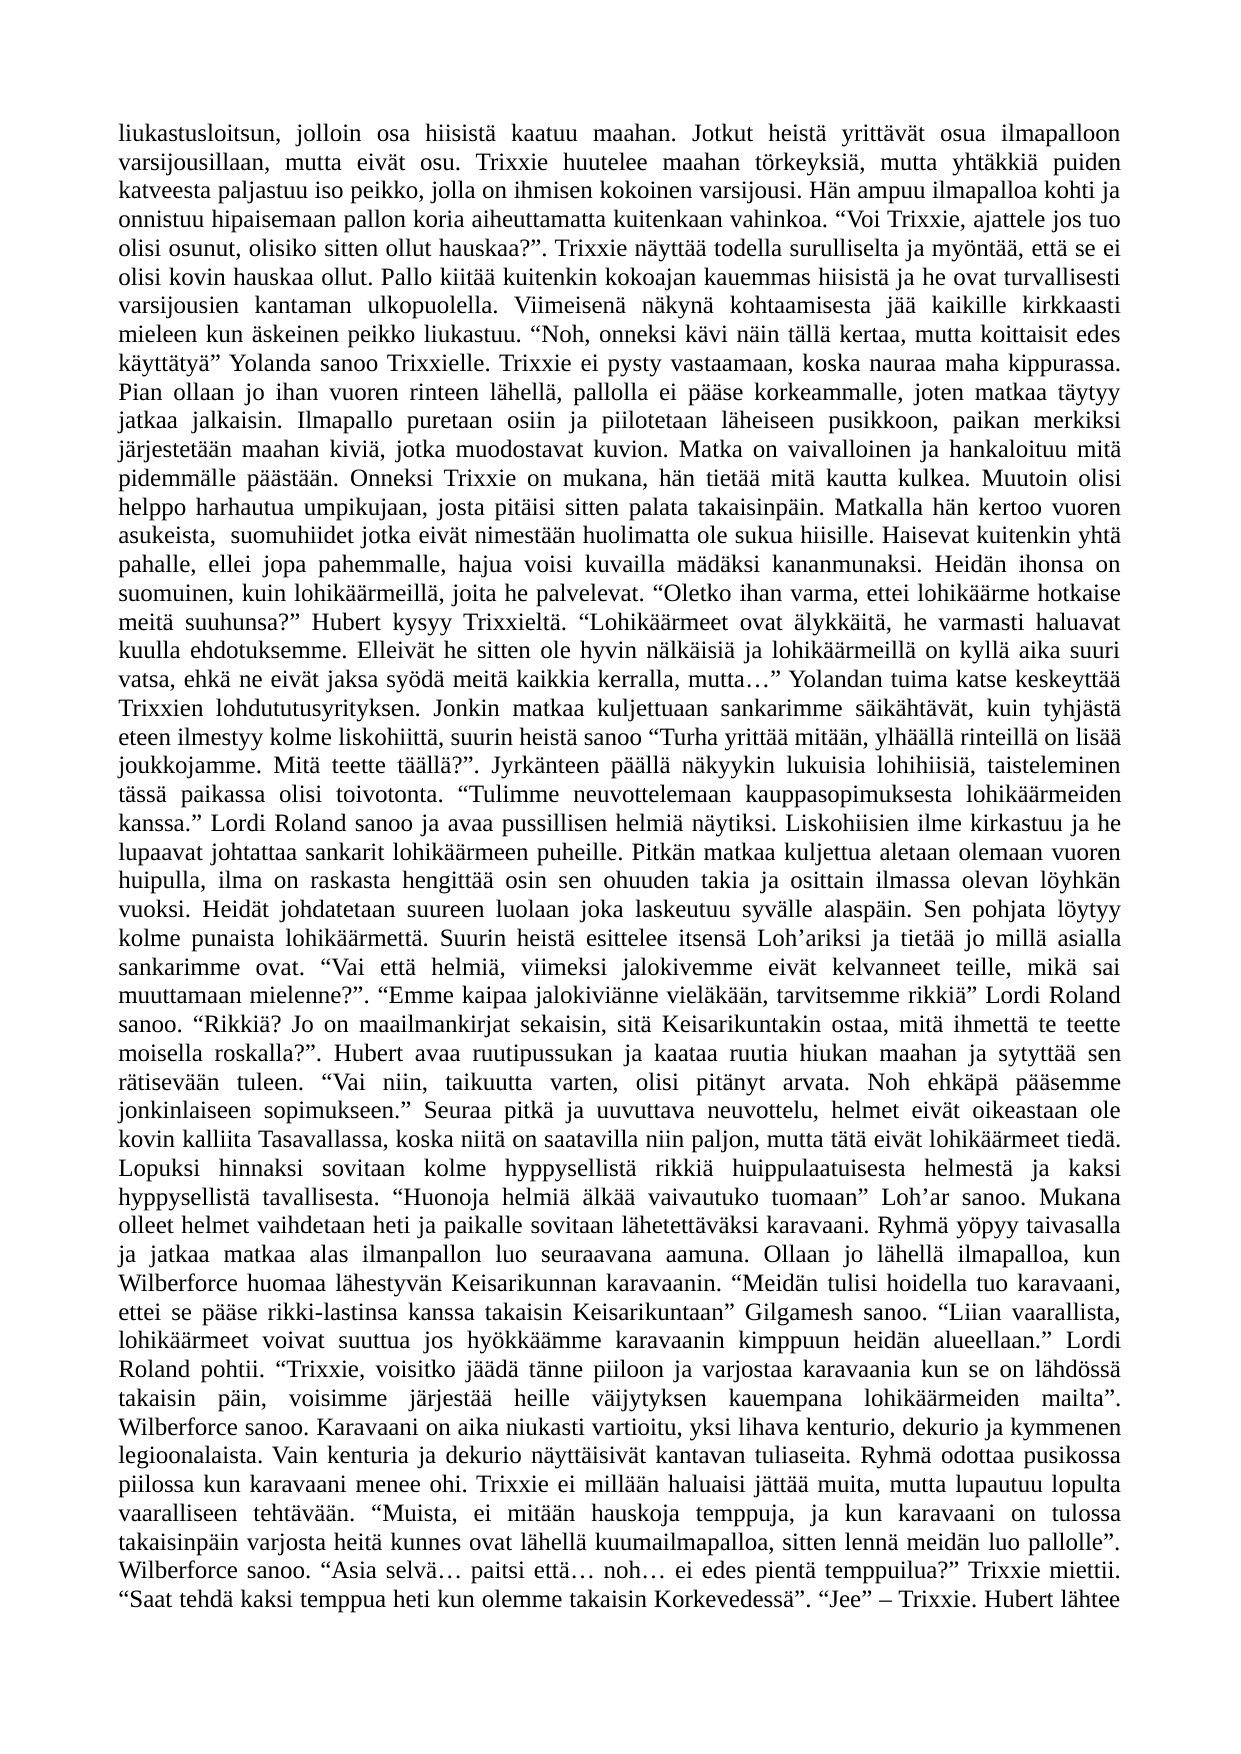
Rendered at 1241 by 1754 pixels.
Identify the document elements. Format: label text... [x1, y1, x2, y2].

text liukastusloitsun, jolloin osa hiisistä kaatuu maahan. Jotkut heistä yrittävät osua ilmapalloon varsijousillaan, mutta eivät osu. Trixxie huutelee maahan törkeyksiä, mutta yhtäkkiä puiden katveesta paljastuu iso peikko, jolla on ihmisen kokoinen varsijousi. Hän ampuu ilmapalloa kohti ja onnistuu hipaisemaan pallon koria aiheuttamatta kuitenkaan vahinkoa. “Voi Trixxie, ajattele jos tuo olisi osunut, olisiko sitten ollut hauskaa?”. Trixxie näyttää todella surulliselta ja myöntää, että se ei olisi kovin hauskaa ollut. Pallo kiitää kuitenkin kokoajan kauemmas hiisistä ja he ovat turvallisesti varsijousien kantaman ulkopuolella. Viimeisenä näkynä kohtaamisesta jää kaikille kirkkaasti mieleen kun äskeinen peikko liukastuu. “Noh, onneksi kävi näin tällä kertaa, mutta koittaisit edes käyttätyä” Yolanda sanoo Trixxielle. Trixxie ei pysty vastaamaan, koska nauraa maha kippurassa. Pian ollaan jo ihan vuoren rinteen lähellä, pallolla ei pääse korkeammalle, joten matkaa täytyy jatkaa jalkaisin. Ilmapallo puretaan osiin ja piilotetaan läheiseen pusikkoon, paikan merkiksi järjestetään maahan kiviä, jotka muodostavat kuvion. Matka on vaivalloinen ja hankaloituu mitä pidemmälle päästään. Onneksi Trixxie on mukana, hän tietää mitä kautta kulkea. Muutoin olisi helppo harhautua umpikujaan, josta pitäisi sitten palata takaisinpäin. Matkalla hän kertoo vuoren asukeista, suomuhiidet jotka eivät nimestään huolimatta ole sukua hiisille. Haisevat kuitenkin yhtä pahalle, ellei jopa pahemmalle, hajua voisi kuvailla mädäksi kananmunaksi. Heidän ihonsa on suomuinen, kuin lohikäärmeillä, joita he palvelevat. “Oletko ihan varma, ettei lohikäärme hotkaise meitä suuhunsa?” Hubert kysyy Trixxieltä. “Lohikäärmeet ovat älykkäitä, he varmasti haluavat kuulla ehdotuksemme. Elleivät he sitten ole hyvin nälkäisiä ja lohikäärmeillä on kyllä aika suuri vatsa, ehkä ne eivät jaksa syödä meitä kaikkia kerralla, mutta…” Yolandan tuima katse keskeyttää Trixxien lohdututusyrityksen. Jonkin matkaa kuljettuaan sankarimme säikähtävät, kuin tyhjästä eteen ilmestyy kolme liskohiittä, suurin heistä sanoo “Turha yrittää mitään, ylhäällä rinteillä on lisää joukkojamme. Mitä teette täällä?”. Jyrkänteen päällä näkyykin lukuisia lohihiisiä, taisteleminen tässä paikassa olisi toivotonta. “Tulimme neuvottelemaan kauppasopimuksesta lohikäärmeiden kanssa.” Lordi Roland sanoo ja avaa pussillisen helmiä näytiksi. Liskohiisien ilme kirkastuu ja he lupaavat johtattaa sankarit lohikäärmeen puheille. Pitkän matkaa kuljettua aletaan olemaan vuoren huipulla, ilma on raskasta hengittää osin sen ohuuden takia ja osittain ilmassa olevan löyhkän vuoksi. Heidät johdatetaan suureen luolaan joka laskeutuu syvälle alaspäin. Sen pohjata löytyy kolme punaista lohikäärmettä. Suurin heistä esittelee itsensä Loh’ariksi ja tietää jo millä asialla sankarimme ovat. “Vai että helmiä, viimeksi jalokivemme eivät kelvanneet teille, mikä sai muuttamaan mielenne?”. “Emme kaipaa jalokiviänne vieläkään, tarvitsemme rikkiä” Lordi Roland sanoo. “Rikkiä? Jo on maailmankirjat sekaisin, sitä Keisarikuntakin ostaa, mitä ihmettä te teette moisella roskalla?”. Hubert avaa ruutipussukan ja kaataa ruutia hiukan maahan ja sytyttää sen rätisevään tuleen. “Vai niin, taikuutta varten, olisi pitänyt arvata. Noh ehkäpä pääsemme jonkinlaiseen sopimukseen.” Seuraa pitkä ja uuvuttava neuvottelu, helmet eivät oikeastaan ole kovin kalliita Tasavallassa, koska niitä on saatavilla niin paljon, mutta tätä eivät lohikäärmeet tiedä. Lopuksi hinnaksi sovitaan kolme hyppysellistä rikkiä huippulaatuisesta helmestä ja kaksi hyppysellistä tavallisesta. “Huonoja helmiä älkää vaivautuko tuomaan” Loh’ar sanoo. Mukana olleet helmet vaihdetaan heti ja paikalle sovitaan lähetettäväksi karavaani. Ryhmä yöpyy taivasalla ja jatkaa matkaa alas ilmanpallon luo seuraavana aamuna. Ollaan jo lähellä ilmapalloa, kun Wilberforce huomaa lähestyvän Keisarikunnan karavaanin. “Meidän tulisi hoidella tuo karavaani, ettei se pääse rikki-lastinsa kanssa takaisin Keisarikuntaan” Gilgamesh sanoo. “Liian vaarallista, lohikäärmeet voivat suuttua jos hyökkäämme karavaanin kimppuun heidän alueellaan.” Lordi Roland pohtii. “Trixxie, voisitko jäädä tänne piiloon ja varjostaa karavaania kun se on lähdössä takaisin päin, voisimme järjestää heille väijytyksen kauempana lohikäärmeiden mailta”. Wilberforce sanoo. Karavaani on aika niukasti vartioitu, yksi lihava kenturio, dekurio ja kymmenen legioonalaista. Vain kenturia ja dekurio näyttäisivät kantavan tuliaseita. Ryhmä odottaa pusikossa piilossa kun karavaani menee ohi. Trixxie ei millään haluaisi jättää muita, mutta lupautuu lopulta vaaralliseen tehtävään. “Muista, ei mitään hauskoja temppuja, ja kun karavaani on tulossa takaisinpäin varjosta heitä kunnes ovat lähellä kuumailmapalloa, sitten lennä meidän luo pallolle”. Wilberforce sanoo. “Asia selvä… paitsi että… noh… ei edes pientä temppuilua?” Trixxie miettii. “Saat tehdä kaksi temppua heti kun olemme takaisin Korkevedessä”. “Jee” – Trixxie. Hubert lähtee [118, 118, 1122, 1613]
